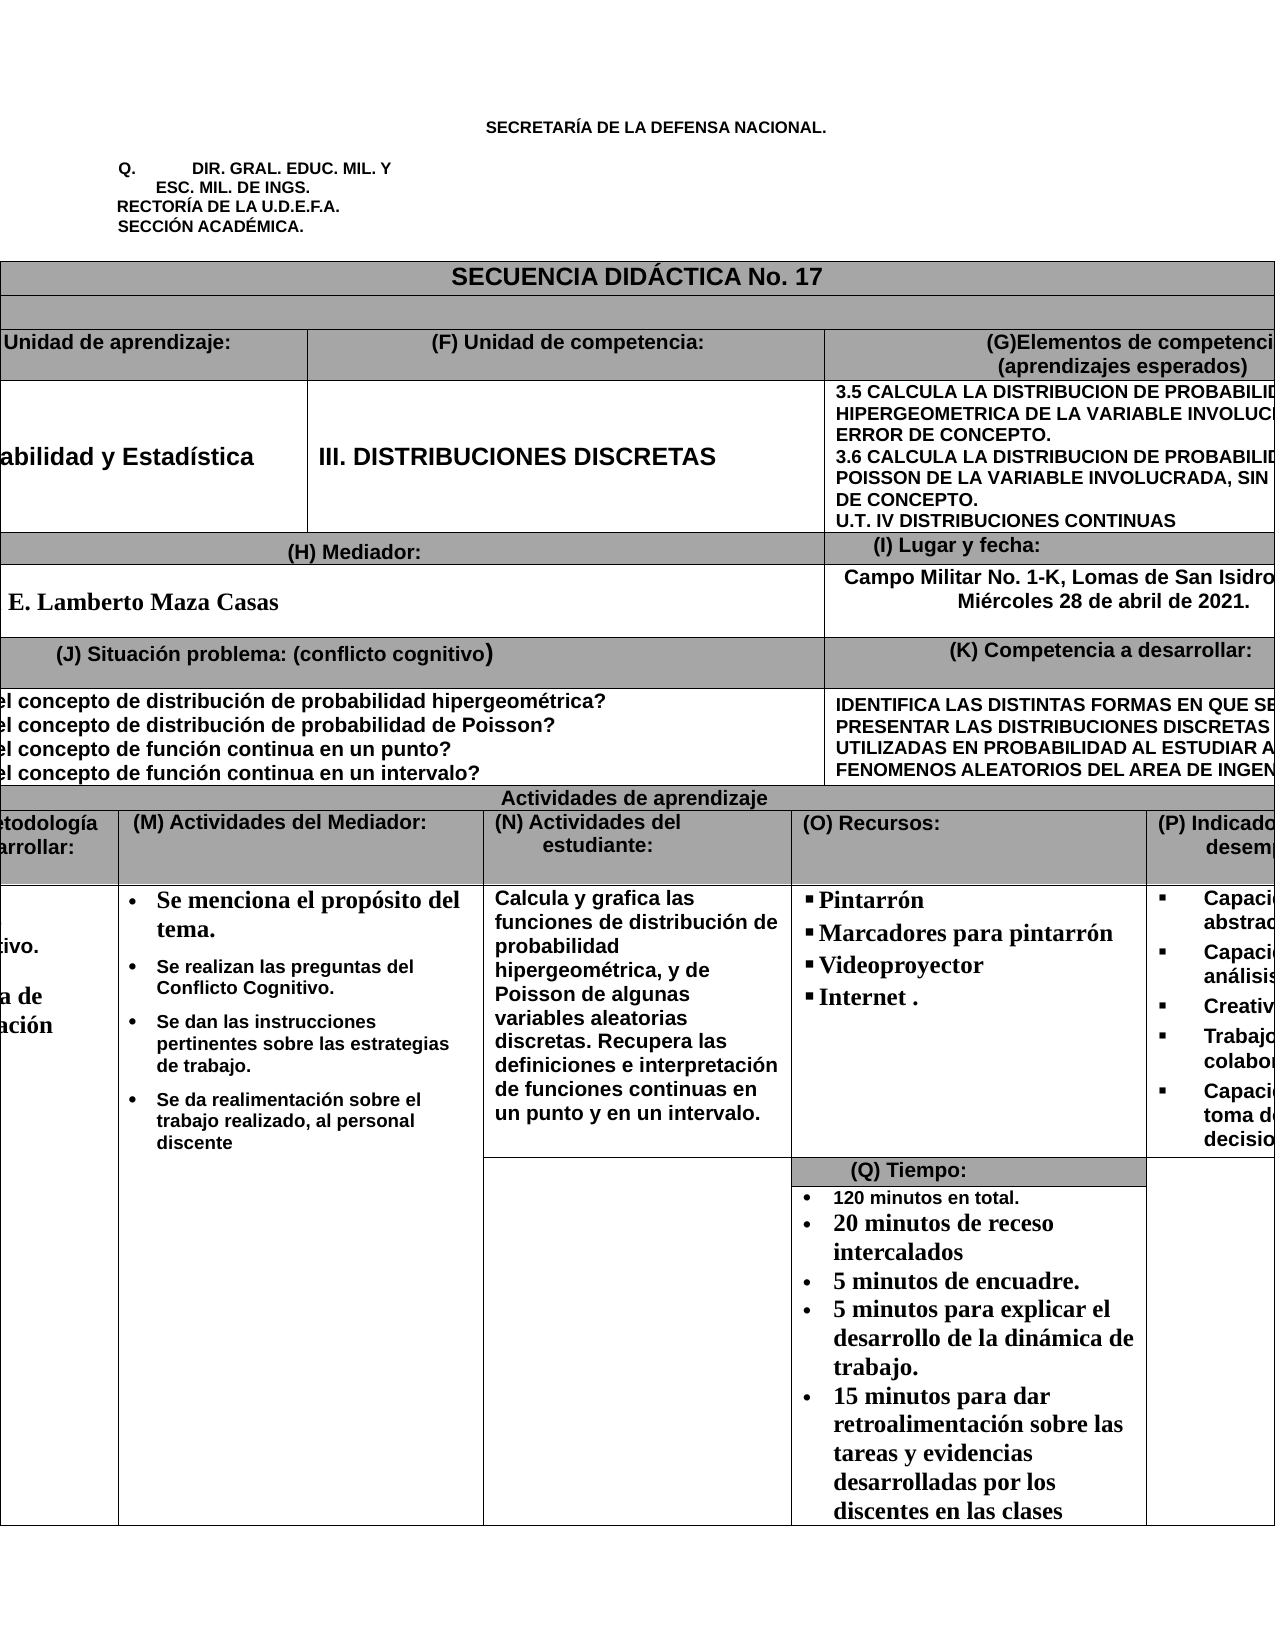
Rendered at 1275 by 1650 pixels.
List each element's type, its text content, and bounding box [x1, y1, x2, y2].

table_cell Calcula y grafica las funciones de distribución de probabilidad hipergeométrica, y de Poisson de algunas variables aleatorias discretas. Recupera las definiciones e interpretación de funciones continuas en un punto y en un intervalo. [484, 886, 791, 1157]
table_cell (E) Unidad de aprendizaje: [1, 330, 307, 380]
table_header SECUENCIA DIDÁCTICA No. 17 [1, 262, 1274, 295]
table_cell III. DISTRIBUCIONES DISCRETAS [308, 381, 824, 532]
table_cell 120 minutos en total. 20 minutos de receso intercalados 5 minutos de encuadre. 5 minutos para explicar el desarrollo de la dinámica de trabajo. 15 minutos para dar retroalimentación sobre las tareas y evidencias desarrolladas por los discentes en las clases anteriores. 65 minutos para la obtención de las gráficas de distribuciones de probabilidad hipergeométrica, y de Poisson. Recuperación de los conceptos de continuidad de funciones. 10 minutos para el cierre y las conclusiones. [792, 1187, 1146, 1524]
table_cell (O) Recursos: [792, 811, 1146, 884]
text RECTORÍA DE LA U.D.E.F.A. SECCIÓN ACADÉMICA. [117, 197, 1157, 236]
table_cell (I) Lugar y fecha: [825, 533, 1274, 564]
table_cell C. I.I. en E. Lamberto Maza Casas [1, 565, 824, 637]
table_cell Pintarrón Marcadores para pintarrón Videoproyector Internet . [792, 886, 1146, 1157]
table_cell Campo Militar No. 1-K, Lomas de San Isidro, México, Miércoles 28 de abril de 2021. [825, 565, 1274, 637]
table_cell Se menciona el propósito del tema. Se realizan las preguntas del Conflicto Cognitivo. Se dan las instrucciones pertinentes sobre las estrategias de trabajo. Se da realimentación sobre el trabajo realizado, al personal discente [119, 886, 483, 1524]
table_cell (M) Actividades del Mediador: [119, 811, 483, 884]
table_cell Capacidad de abstracción. Capacidad de análisis. Creatividad. Trabajo colaborativo. Capacidad de toma de decisiones. [1147, 886, 1274, 1157]
table_cell (F) Unidad de competencia: [308, 330, 824, 380]
list DIR. GRAL. EDUC. MIL. Y ESC. MIL. DE INGS. [118, 159, 1157, 197]
table_cell (J) Situación problema: (conflicto cognitivo) [1, 638, 824, 688]
table_cell [484, 1158, 791, 1524]
table_cell (N) Actividades del estudiante: [484, 811, 791, 884]
table_cell [1, 296, 1274, 329]
table_cell (Q) Tiempo: [792, 1158, 1146, 1186]
table_cell (L) Metodología a desarrollar: [1, 811, 118, 884]
table_cell Método Expositivo. Técnica de Explicación Oral. [1, 886, 118, 1524]
table_cell (P) Indicadores de desempeño: [1147, 811, 1274, 884]
table_cell IDENTIFICA LAS DISTINTAS FORMAS EN QUE SE PUEDEN PRESENTAR LAS DISTRIBUCIONES DISCRETAS UTILIZADAS EN PROBABILIDAD AL ESTUDIAR ALGUNOS FENOMENOS ALEATORIOS DEL AREA DE INGENIERIA. [825, 689, 1274, 785]
table_cell Actividades de aprendizaje [1, 786, 1274, 810]
text SECRETARÍA DE LA DEFENSA NACIONAL. [156, 118, 1157, 137]
table_cell Probabilidad y Estadística [1, 381, 307, 532]
table_cell 3.5 CALCULA LA DISTRIBUCION DE PROBABILIDAD HIPERGEOMETRICA DE LA VARIABLE INVOLUCRADA, SIN ERROR DE CONCEPTO. 3.6 CALCULA LA DISTRIBUCION DE PROBABILIDAD DE POISSON DE LA VARIABLE INVOLUCRADA, SIN ERROR DE CONCEPTO. U.T. IV DISTRIBUCIONES CONTINUAS [825, 381, 1274, 532]
table_cell [1147, 1158, 1274, 1524]
table_cell (H) Mediador: [1, 533, 824, 564]
table_cell ¿Cuál es el concepto de distribución de probabilidad hipergeométrica? ¿Cuál es el concepto de distribución de probabilidad de Poisson? ¿Cuál es el concepto de función continua en un punto? ¿Cuál es el concepto de función continua en un intervalo? [1, 689, 824, 785]
table_cell (G)Elementos de competencia: (aprendizajes esperados) [825, 330, 1274, 380]
table_cell (K) Competencia a desarrollar: [825, 638, 1274, 688]
